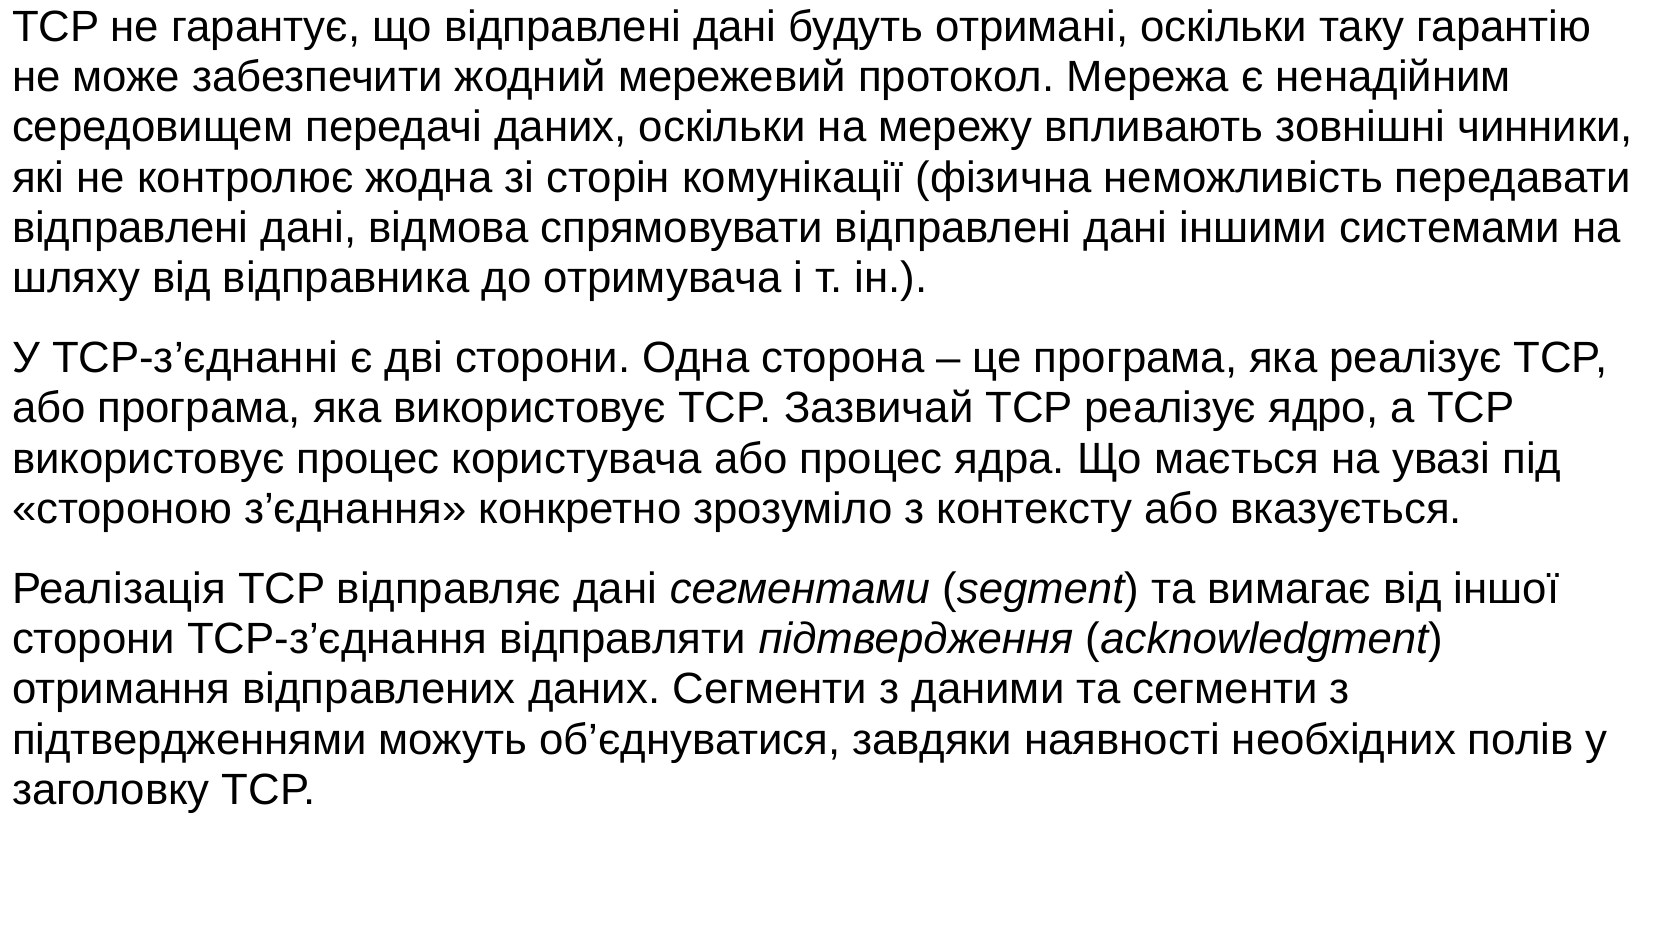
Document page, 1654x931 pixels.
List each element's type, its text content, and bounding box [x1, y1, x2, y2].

text Реалізація TCP відправляє дані сегментами (segment) та вимагає від іншої сторони TCP-з’єднання відправляти підтвердження (acknowledgment) отримання відправлених даних. Сегменти з даними та сегменти з підтвердженнями можуть об’єднуватися, завдяки наявності необхідних полів у заголовку TCP. [12, 562, 1642, 814]
text TCP не гарантує, що відправлені дані будуть отримані, оскільки таку гарантію не може забезпечити жодний мережевий протокол. Мережа є ненадійним середовищем передачі даних, оскільки на мережу впливають зовнішні чинники, які не контролює жодна зі сторін комунікації (фізична неможливість передавати відправлені дані, відмова спрямовувати відправлені дані іншими системами на шляху від відправника до отримувача і т. ін.). [12, 0, 1642, 302]
text У TCP-з’єднанні є дві сторони. Одна сторона – це програма, яка реалізує TCP, або програма, яка використовує TCP. Зазвичай TCP реалізує ядро, а TCP використовує процес користувача або процес ядра. Що мається на увазі під «стороною з’єднання» конкретно зрозуміло з контексту або вказується. [12, 331, 1642, 533]
